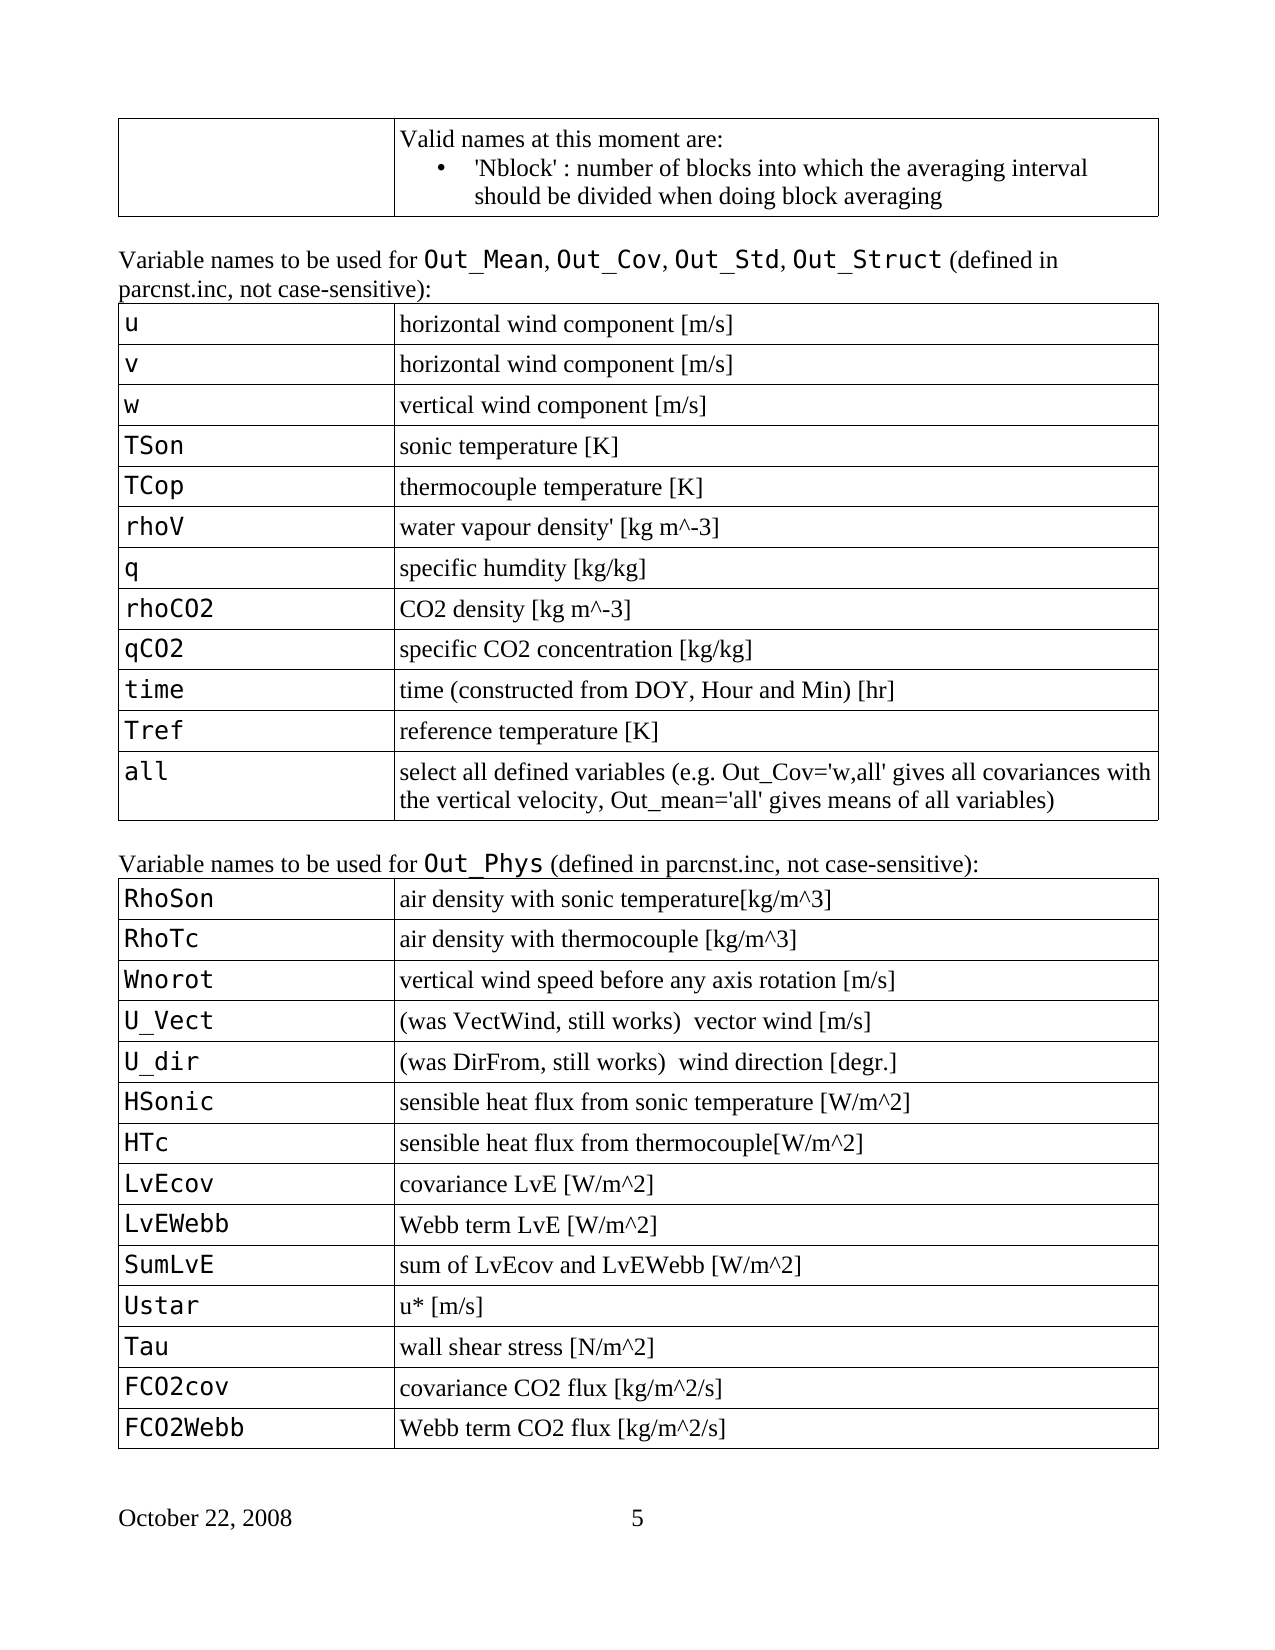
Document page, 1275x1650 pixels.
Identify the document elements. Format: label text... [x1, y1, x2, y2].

table_cell sum of LvEcov and LvEWebb [W/m^2] [395, 1246, 1158, 1285]
table_cell LvEWebb [119, 1205, 394, 1244]
table_cell FCO2cov [119, 1368, 394, 1407]
text Variable names to be used for Out_Mean, Out_Cov, Out_Std, Out_Struct (defined in parcnst.inc, not case-sensitive): [118, 245, 1157, 303]
table_header RhoSon [119, 879, 394, 919]
table_cell Tref [119, 711, 394, 751]
table_cell qCO2 [119, 630, 394, 669]
table_cell time (constructed from DOY, Hour and Min) [hr] [395, 670, 1158, 710]
table_cell water vapour density' [kg m^-3] [395, 507, 1158, 547]
table_cell rhoV [119, 507, 394, 547]
table_cell (was DirFrom, still works) wind direction [degr.] [395, 1042, 1158, 1082]
table_cell LvEcov [119, 1164, 394, 1204]
table_cell Valid names at this moment are: 'Nblock' : number of blocks into which the averaging interval should be divided when doing block averaging [395, 119, 1158, 216]
table_cell select all defined variables (e.g. Out_Cov='w,all' gives all covariances with the vertical velocity, Out_mean='all' gives means of all variables) [395, 752, 1158, 820]
table_cell (was VectWind, still works) vector wind [m/s] [395, 1001, 1158, 1041]
table_cell FCO2Webb [119, 1409, 394, 1448]
table_cell w [119, 385, 394, 425]
table_cell vertical wind component [m/s] [395, 385, 1158, 425]
table_cell TCop [119, 467, 394, 506]
table_cell CO2 density [kg m^-3] [395, 589, 1158, 629]
table_cell specific CO2 concentration [kg/kg] [395, 630, 1158, 669]
table_header air density with sonic temperature[kg/m^3] [395, 879, 1158, 919]
table_cell thermocouple temperature [K] [395, 467, 1158, 506]
table_cell q [119, 548, 394, 588]
table_cell covariance CO2 flux [kg/m^2/s] [395, 1368, 1158, 1407]
table_cell sonic temperature [K] [395, 426, 1158, 466]
table_header u [119, 304, 394, 343]
table_cell TSon [119, 426, 394, 466]
table_cell Webb term CO2 flux [kg/m^2/s] [395, 1409, 1158, 1448]
table_cell HSonic [119, 1083, 394, 1122]
table_cell wall shear stress [N/m^2] [395, 1327, 1158, 1367]
table_cell horizontal wind component [m/s] [395, 345, 1158, 384]
table_header horizontal wind component [m/s] [395, 304, 1158, 343]
table_cell SumLvE [119, 1246, 394, 1285]
table_cell Webb term LvE [W/m^2] [395, 1205, 1158, 1244]
table_cell Tau [119, 1327, 394, 1367]
table_cell RhoTc [119, 920, 394, 959]
text Variable names to be used for Out_Phys (defined in parcnst.inc, not case-sensitive): [118, 849, 1157, 878]
table_cell specific humdity [kg/kg] [395, 548, 1158, 588]
table_cell sensible heat flux from thermocouple[W/m^2] [395, 1124, 1158, 1163]
table_cell all [119, 752, 394, 820]
table_cell reference temperature [K] [395, 711, 1158, 751]
table_cell u* [m/s] [395, 1286, 1158, 1326]
table_cell v [119, 345, 394, 384]
table_cell U_Vect [119, 1001, 394, 1041]
table_cell sensible heat flux from sonic temperature [W/m^2] [395, 1083, 1158, 1122]
table_cell covariance LvE [W/m^2] [395, 1164, 1158, 1204]
table_cell vertical wind speed before any axis rotation [m/s] [395, 961, 1158, 1000]
table_cell Wnorot [119, 961, 394, 1000]
table_cell air density with thermocouple [kg/m^3] [395, 920, 1158, 959]
table_cell U_dir [119, 1042, 394, 1082]
table_cell time [119, 670, 394, 710]
table_cell Ustar [119, 1286, 394, 1326]
table_cell rhoCO2 [119, 589, 394, 629]
table_cell [119, 119, 394, 216]
table_cell HTc [119, 1124, 394, 1163]
